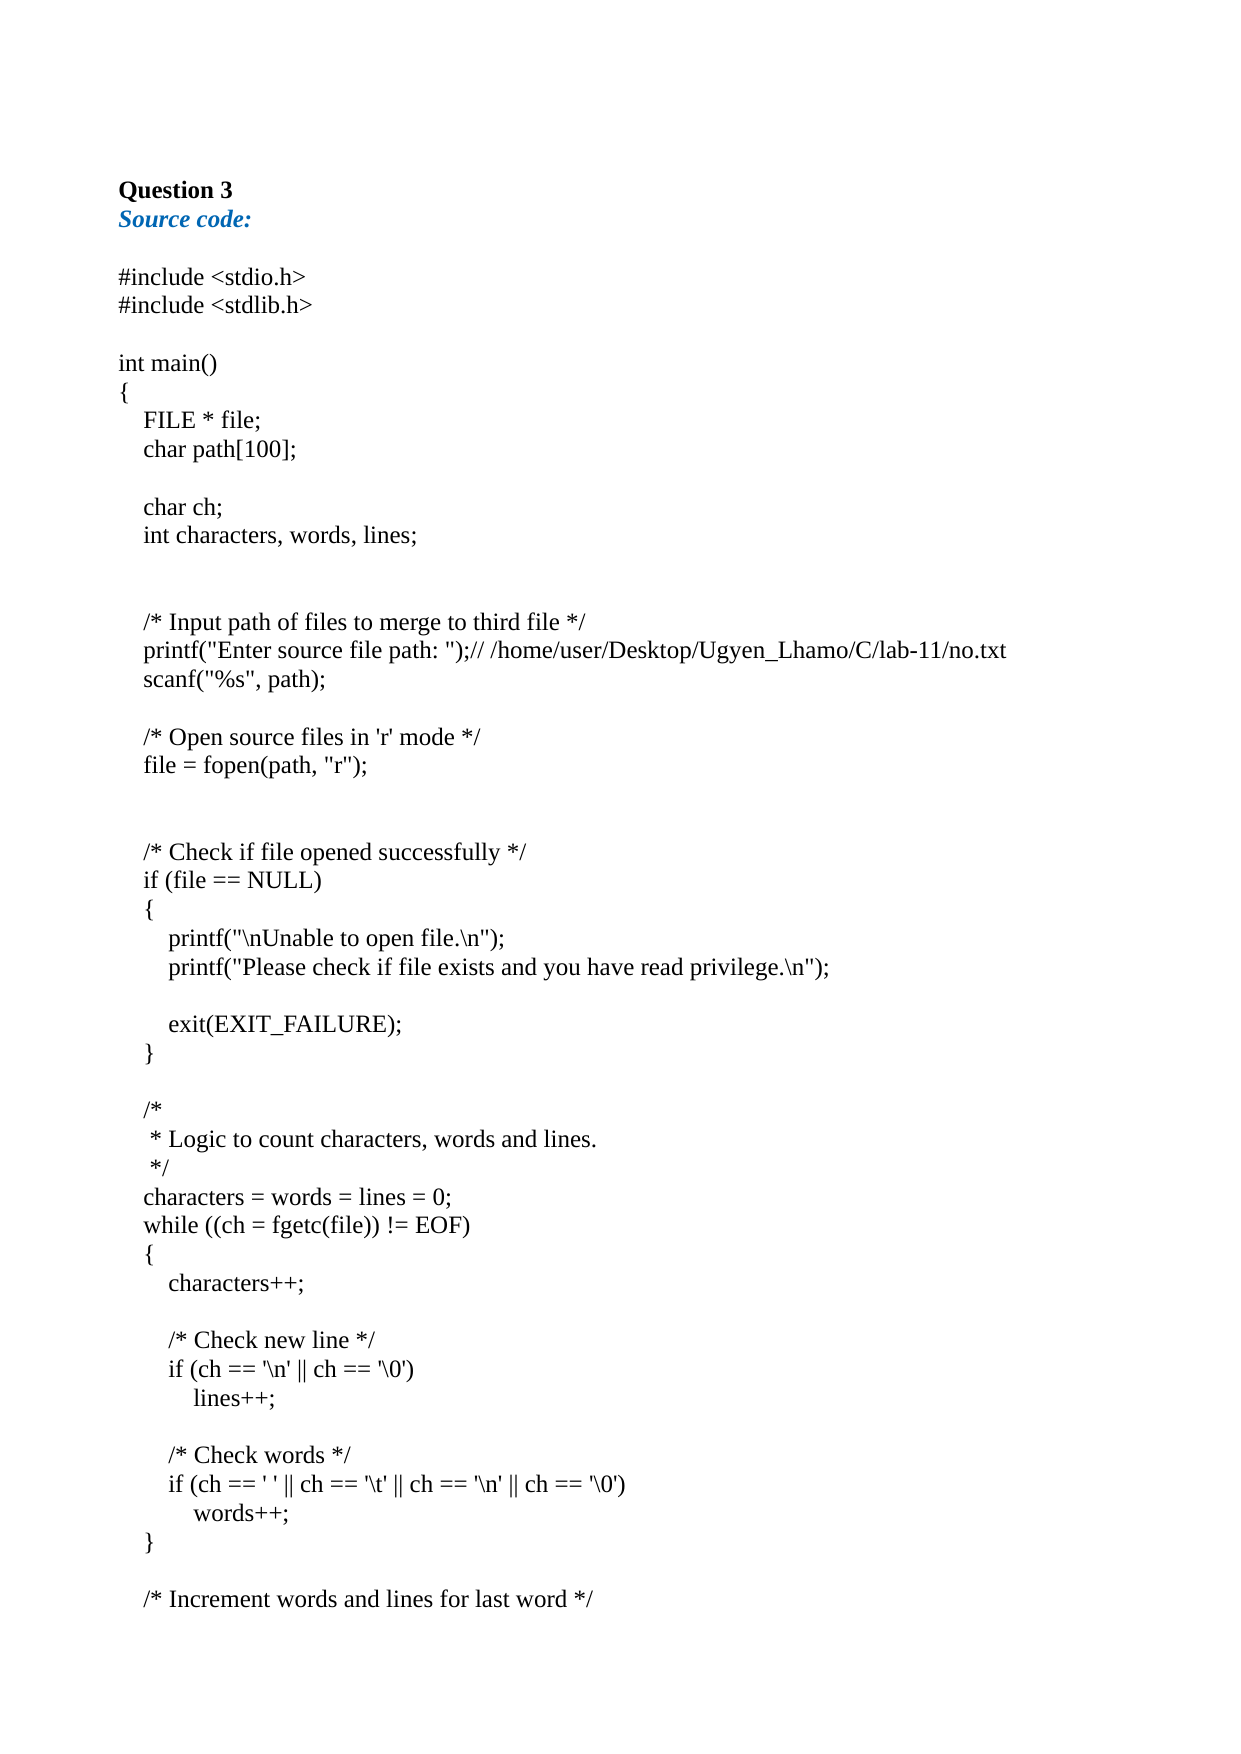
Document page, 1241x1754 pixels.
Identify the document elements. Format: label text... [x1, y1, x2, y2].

text while ((ch = fgetc(file)) != EOF) [118, 1211, 1122, 1239]
text FILE * file; [118, 406, 1122, 434]
text { [118, 1239, 1122, 1268]
text characters++; [118, 1268, 1122, 1297]
text } [118, 1527, 1122, 1556]
text Source code: [118, 204, 1122, 233]
text /* Check new line */ [118, 1326, 1122, 1354]
text Question 3 [118, 176, 1122, 204]
text char path[100]; [118, 434, 1122, 463]
text printf("Please check if file exists and you have read privilege.\n"); [118, 952, 1122, 981]
text */ [118, 1153, 1122, 1182]
text /* Open source files in 'r' mode */ [118, 722, 1122, 751]
text /* Check words */ [118, 1441, 1122, 1469]
text * Logic to count characters, words and lines. [118, 1124, 1122, 1153]
text /* Input path of files to merge to third file */ [118, 607, 1122, 636]
text { [118, 377, 1122, 406]
text #include <stdlib.h> [118, 291, 1122, 319]
text /* [118, 1096, 1122, 1124]
text if (ch == '\n' || ch == '\0') [118, 1354, 1122, 1383]
text printf("\nUnable to open file.\n"); [118, 923, 1122, 952]
text } [118, 1038, 1122, 1067]
text lines++; [118, 1383, 1122, 1412]
text scanf("%s", path); [118, 664, 1122, 693]
text int main() [118, 348, 1122, 377]
text characters = words = lines = 0; [118, 1182, 1122, 1211]
text printf("Enter source file path: ");// /home/user/Desktop/Ugyen_Lhamo/C/lab-11/no.txt [118, 636, 1122, 664]
text /* Check if file opened successfully */ [118, 837, 1122, 866]
text char ch; [118, 492, 1122, 521]
text exit(EXIT_FAILURE); [118, 1009, 1122, 1038]
text words++; [118, 1498, 1122, 1527]
text if (ch == ' ' || ch == '\t' || ch == '\n' || ch == '\0') [118, 1469, 1122, 1498]
text { [118, 894, 1122, 923]
text file = fopen(path, "r"); [118, 751, 1122, 779]
text /* Increment words and lines for last word */ [118, 1584, 1122, 1613]
text #include <stdio.h> [118, 262, 1122, 291]
text int characters, words, lines; [118, 521, 1122, 549]
text if (file == NULL) [118, 866, 1122, 894]
